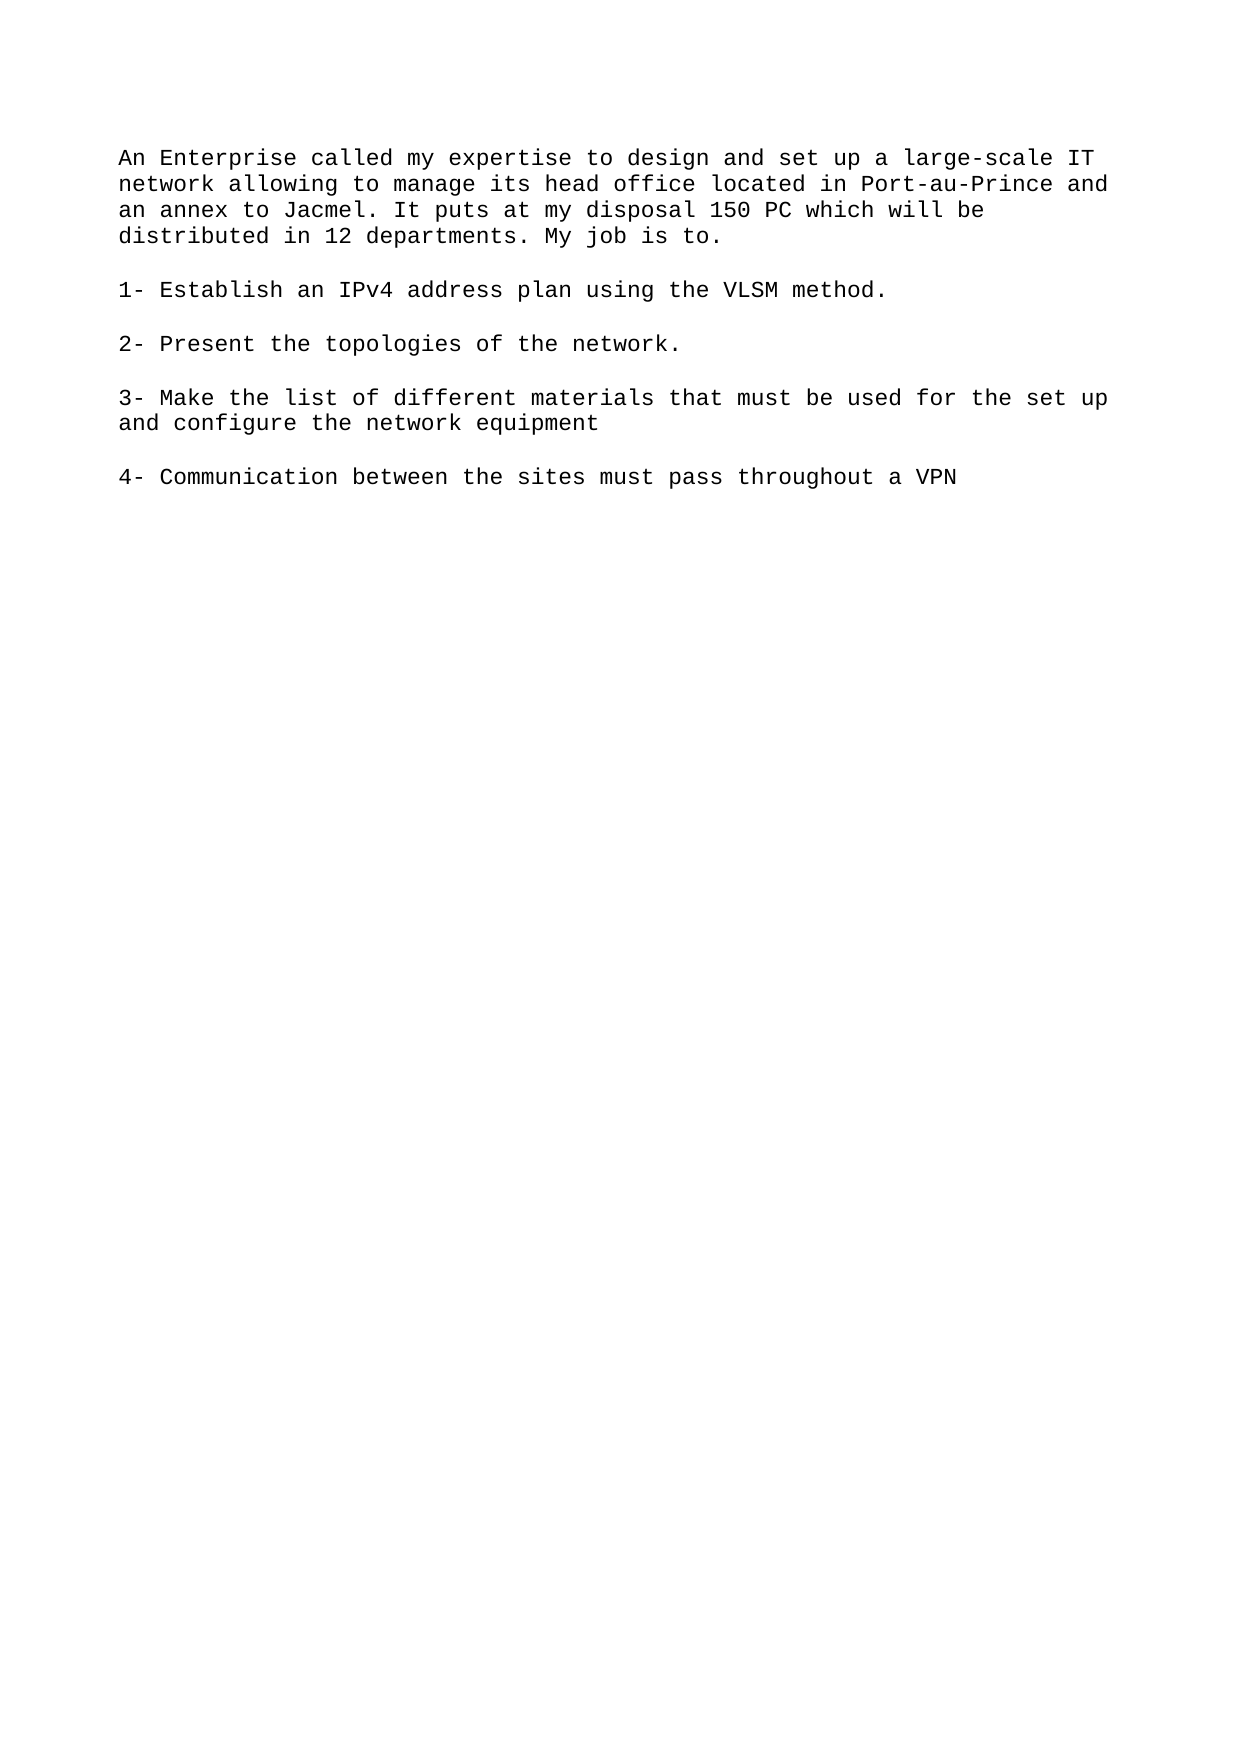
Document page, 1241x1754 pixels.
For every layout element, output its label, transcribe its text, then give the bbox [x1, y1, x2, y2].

text An Enterprise called my expertise to design and set up a large-scale IT network allowing to manage its head office located in Port-au-Prince and an annex to Jacmel. It puts at my disposal 150 PC which will be distributed in 12 departments. My job is to. [118, 146, 1122, 250]
text 1- Establish an IPv4 address plan using the VLSM method. [118, 278, 1122, 304]
text 2- Present the topologies of the network. [118, 332, 1122, 358]
text 4- Communication between the sites must pass throughout a VPN [118, 466, 1122, 492]
text 3- Make the list of different materials that must be used for the set up and configure the network equipment [118, 386, 1122, 438]
